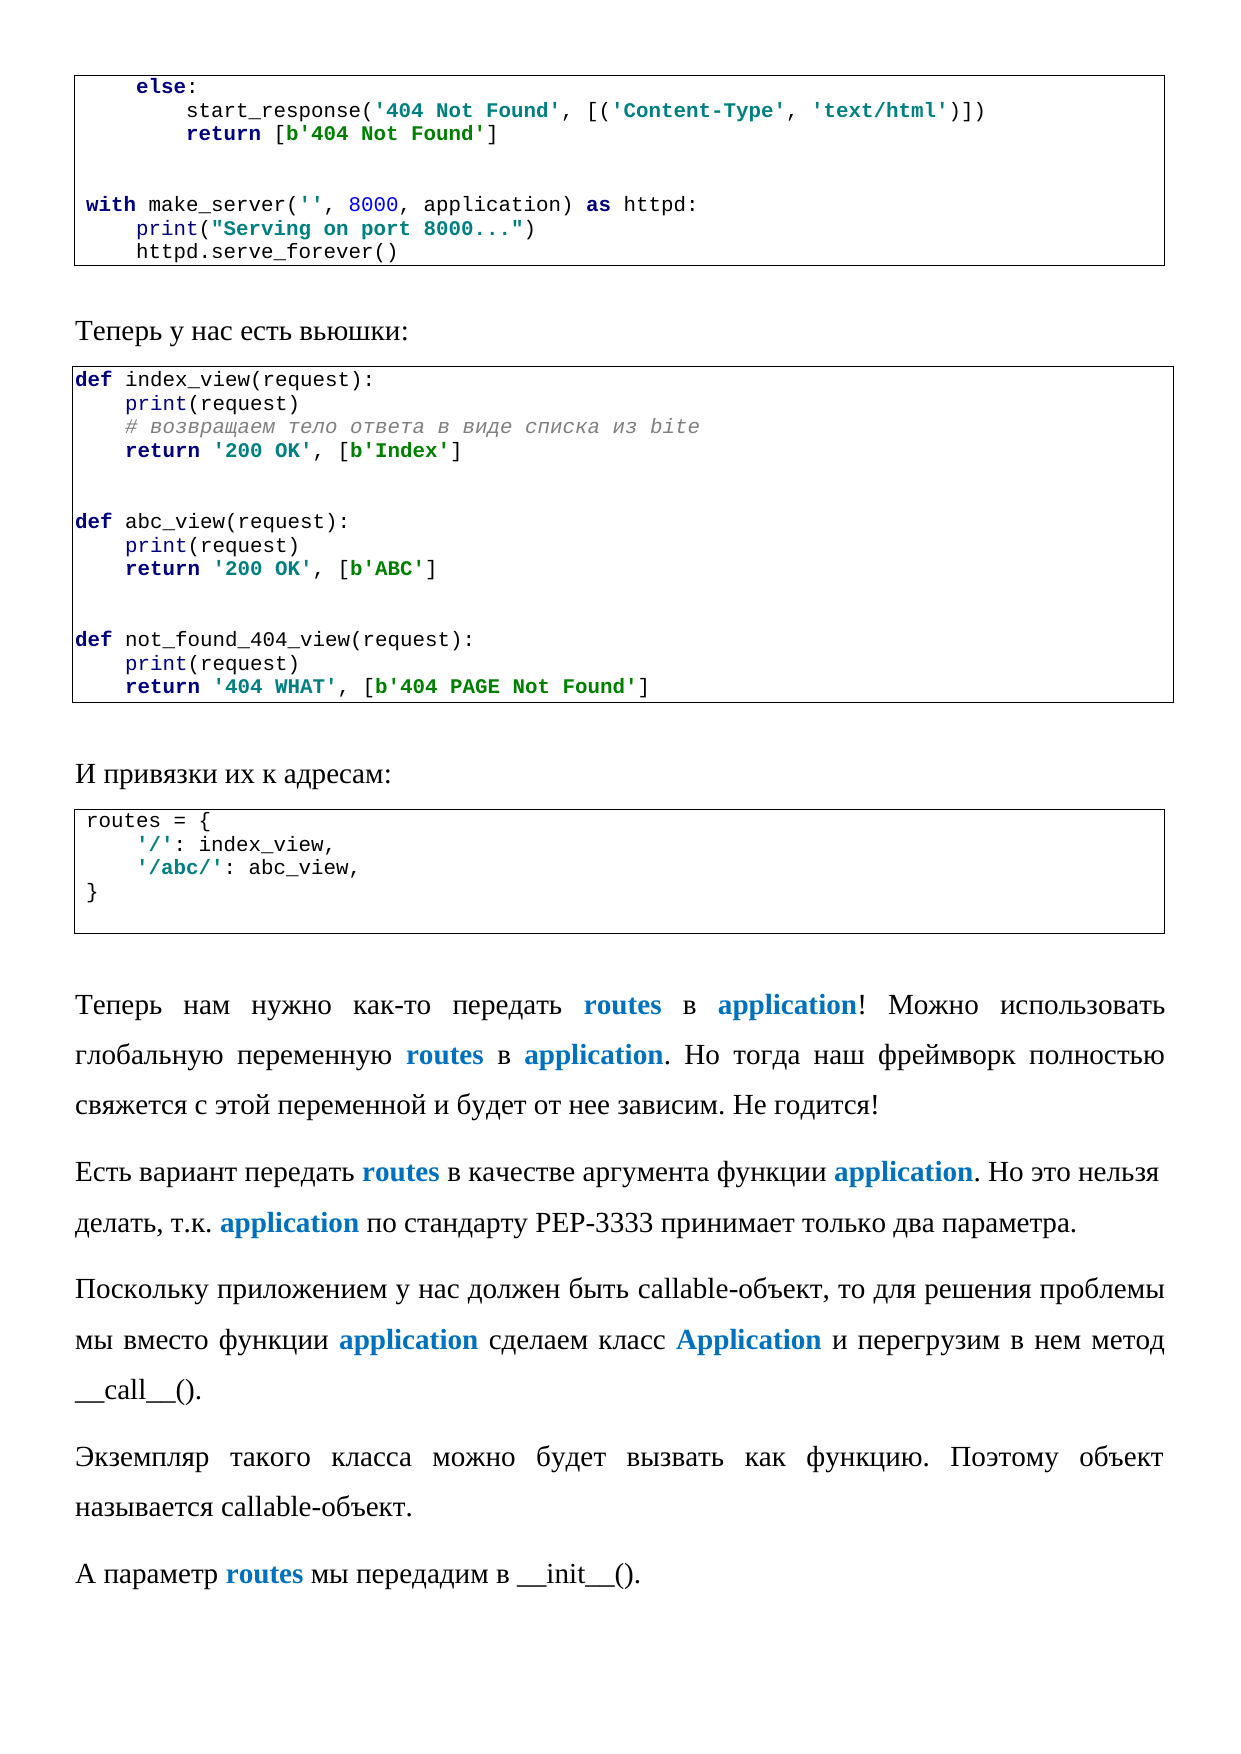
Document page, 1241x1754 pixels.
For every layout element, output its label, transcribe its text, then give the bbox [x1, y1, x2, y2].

text Теперь нам нужно как-то передать routes в application! Можно использовать глобальную переменную routes в application. Но тогда наш фреймворк полностью свяжется с этой переменной и будет от нее зависим. Не годится! [75, 987, 1165, 1121]
text Экземпляр такого класса можно будет вызвать как функцию. Поэтому объект называется callable-объект. [75, 1439, 1165, 1523]
text Поскольку приложением у нас должен быть callable-объект, то для решения проблемы мы вместо функции application сделаем класс Application и перегрузим в нем метод __call__(). [75, 1272, 1165, 1406]
table_header routes = { '/': index_view, '/abc/': abc_view, } [1153, 810, 1164, 933]
text А параметр routes мы передадим в __init__(). [75, 1557, 1165, 1590]
text Теперь у нас есть вьюшки: [75, 313, 1165, 347]
text И привязки их к адресам: [75, 756, 1165, 789]
table_header routes = { '/': index_view, '/abc/': abc_view, } [75, 810, 86, 933]
text def index_view(request): print(request) # возвращаем тело ответа в виде списка из bite return '200 OK', [b'Index'] def abc_view(request): print(request) return '200 OK', [b'ABC'] def not_found_404_view(request): print(request) return '404 WHAT', [b'404 PAGE Not Found'] [73, 367, 1173, 702]
text Есть вариант передать routes в качестве аргумента функции application. Но это нельзя делать, т.к. application по стандарту PEP-3333 принимает только два параметра. [75, 1154, 1165, 1238]
